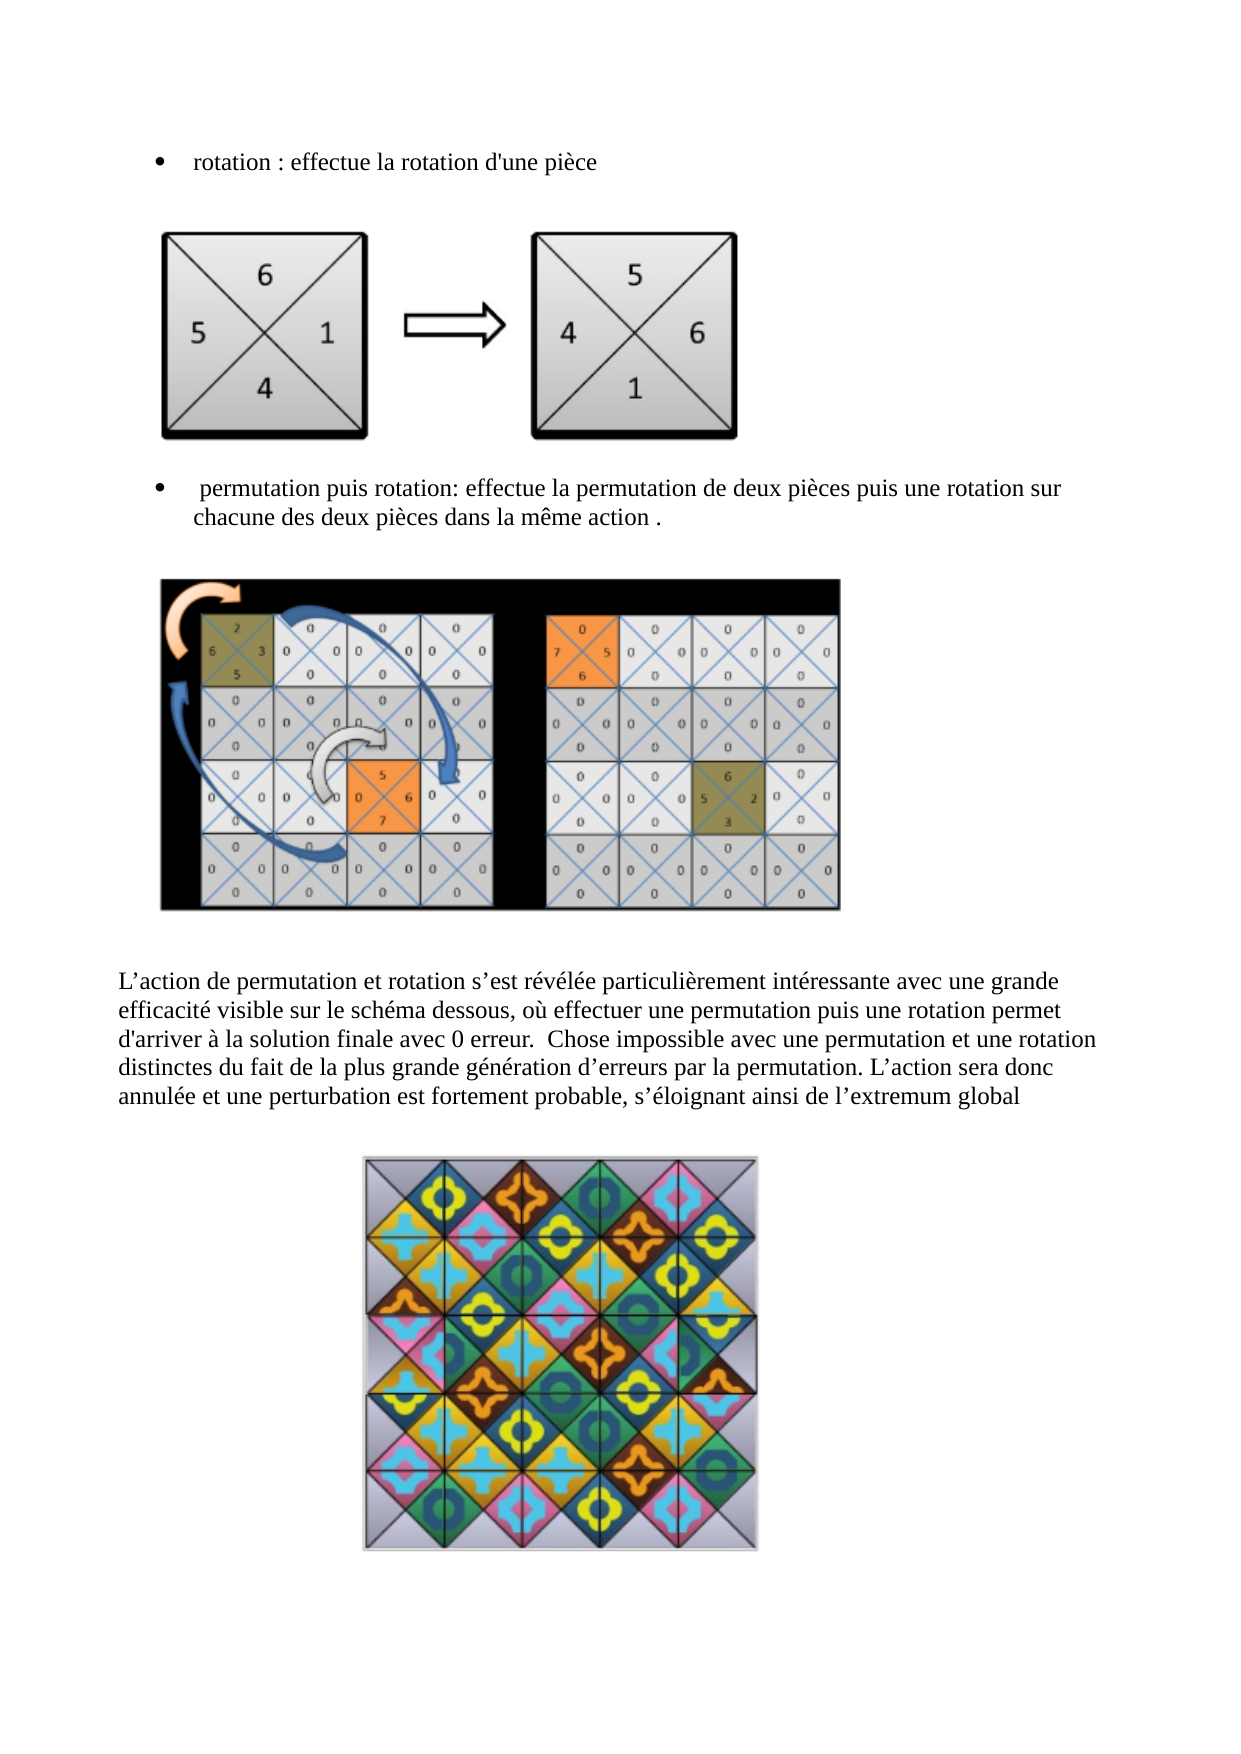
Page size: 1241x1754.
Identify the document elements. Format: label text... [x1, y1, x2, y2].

text L’action de permutation et rotation s’est révélée particulièrement intéressante avec une grande efficacité visible sur le schéma dessous, où effectuer une permutation puis une rotation permet d'arriver à la solution finale avec 0 erreur. Chose impossible avec une permutation et une rotation distinctes du fait de la plus grande génération d’erreurs par la permutation. L’action sera donc annulée et une perturbation est fortement probable, s’éloignant ainsi de l’extremum global [118, 966, 1122, 1110]
picture [118, 204, 769, 474]
picture [351, 1152, 772, 1564]
list rotation : effectue la rotation d'une pièce [156, 147, 1122, 176]
list permutation puis rotation: effectue la permutation de deux pièces puis une rotation sur chacune des deux pièces dans la même action . [156, 473, 1122, 559]
picture [118, 559, 877, 938]
